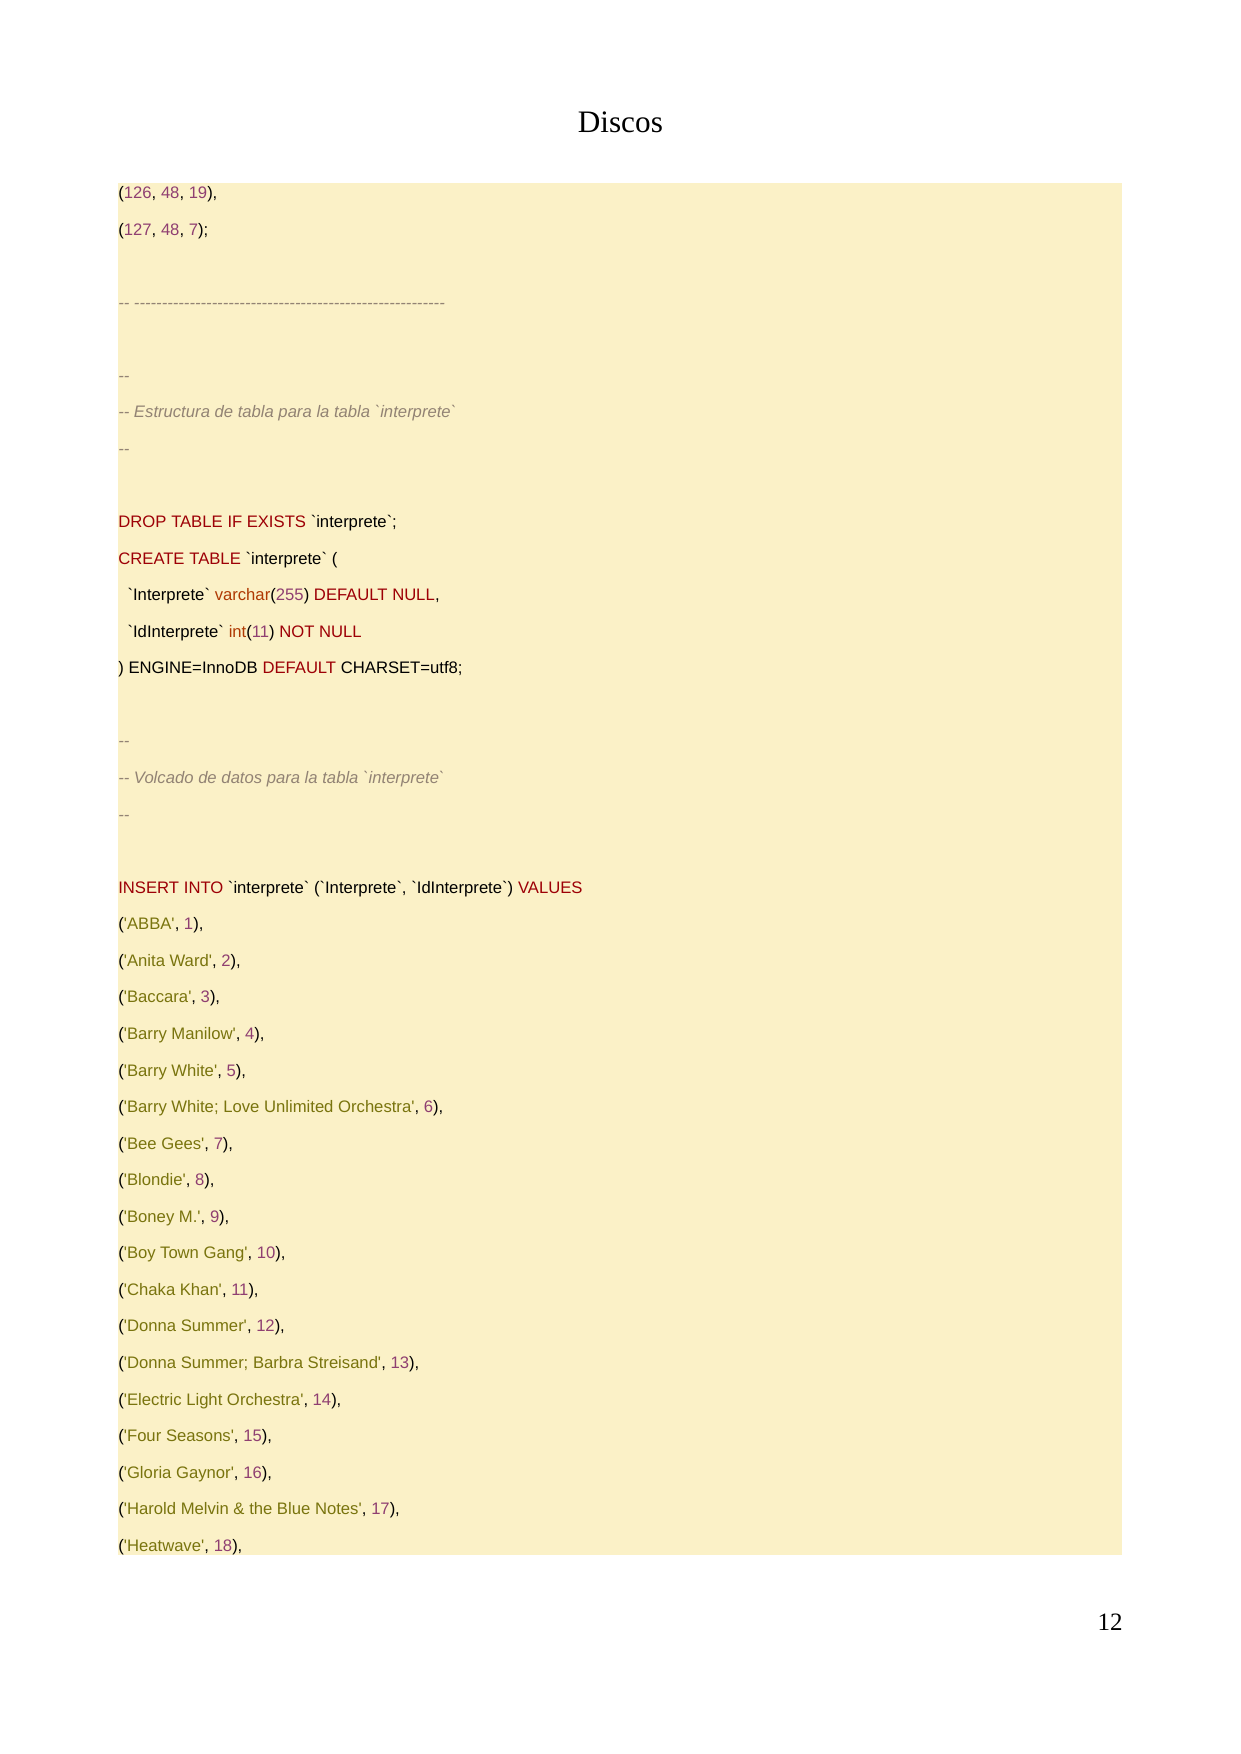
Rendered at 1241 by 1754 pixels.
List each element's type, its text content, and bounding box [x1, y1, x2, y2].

text INSERT INTO `interprete` (`Interprete`, `IdInterprete`) VALUES [118, 877, 1122, 897]
text -- [118, 731, 1122, 750]
text ) ENGINE=InnoDB DEFAULT CHARSET=utf8; [118, 658, 1122, 677]
text DROP TABLE IF EXISTS `interprete`; [118, 512, 1122, 531]
text ('Barry White; Love Unlimited Orchestra', 6), [118, 1097, 1122, 1116]
text (126, 48, 19), [118, 183, 1122, 202]
text ('Donna Summer; Barbra Streisand', 13), [118, 1353, 1122, 1372]
text ('Gloria Gaynor', 16), [118, 1462, 1122, 1482]
text ('Bee Gees', 7), [118, 1133, 1122, 1153]
text -- [118, 366, 1122, 385]
text -- Volcado de datos para la tabla `interprete` [118, 768, 1122, 787]
text ('Donna Summer', 12), [118, 1316, 1122, 1335]
text ('Baccara', 3), [118, 987, 1122, 1006]
text ('Barry White', 5), [118, 1060, 1122, 1079]
text ('Blondie', 8), [118, 1170, 1122, 1189]
text ('Anita Ward', 2), [118, 951, 1122, 970]
text ('Barry Manilow', 4), [118, 1024, 1122, 1043]
text ('ABBA', 1), [118, 914, 1122, 933]
text ('Electric Light Orchestra', 14), [118, 1389, 1122, 1408]
text `Interprete` varchar(255) DEFAULT NULL, [118, 585, 1122, 604]
text CREATE TABLE `interprete` ( [118, 548, 1122, 568]
text -- [118, 804, 1122, 823]
text ('Harold Melvin & the Blue Notes', 17), [118, 1499, 1122, 1518]
text ('Heatwave', 18), [118, 1536, 1122, 1555]
text ('Chaka Khan', 11), [118, 1280, 1122, 1299]
text (127, 48, 7); [118, 219, 1122, 238]
text ('Four Seasons', 15), [118, 1426, 1122, 1445]
text -- [118, 439, 1122, 458]
text `IdInterprete` int(11) NOT NULL [118, 622, 1122, 641]
text ('Boney M.', 9), [118, 1207, 1122, 1226]
text ('Boy Town Gang', 10), [118, 1243, 1122, 1262]
text -- Estructura de tabla para la tabla `interprete` [118, 402, 1122, 421]
text -- -------------------------------------------------------- [118, 292, 1122, 312]
